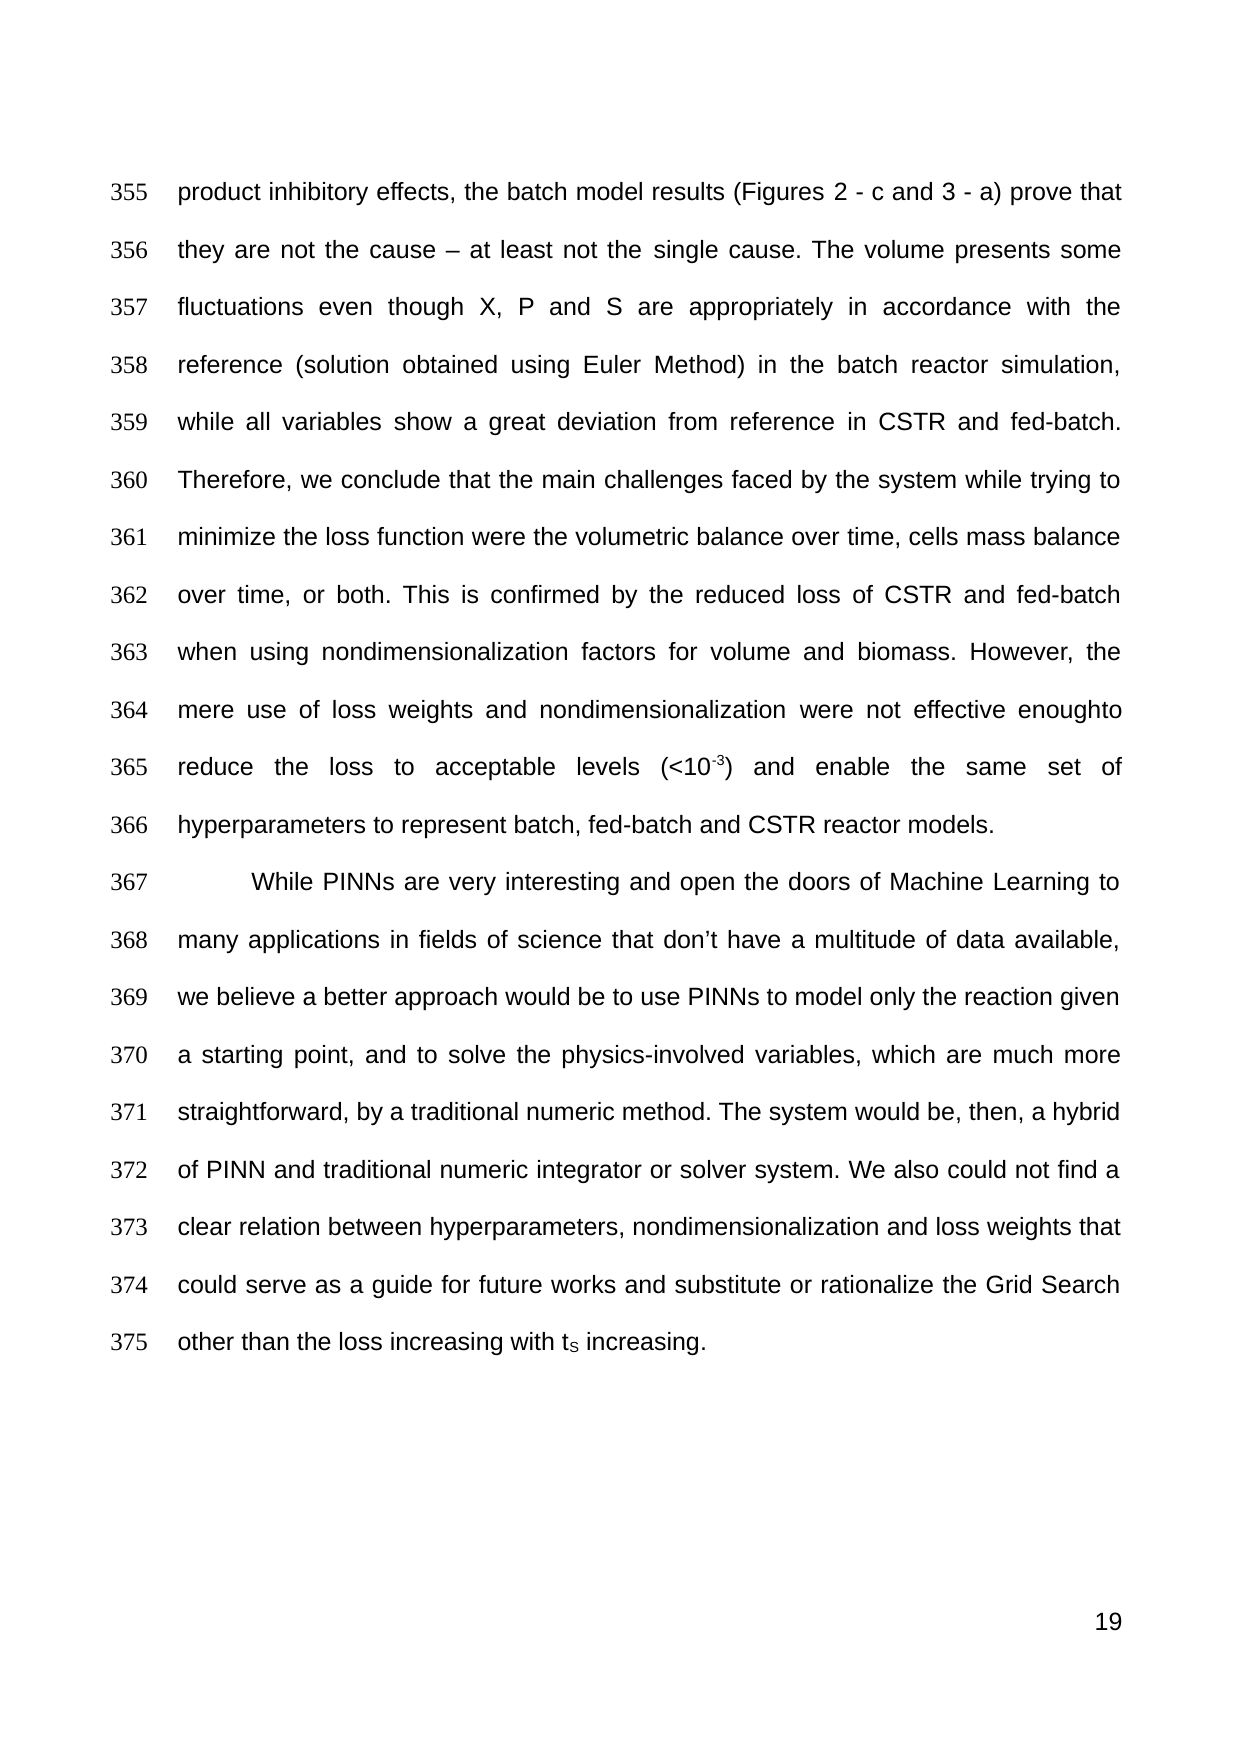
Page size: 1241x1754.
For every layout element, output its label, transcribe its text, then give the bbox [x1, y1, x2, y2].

text product inhibitory effects, the batch model results (Figures 2 - c and 3 - a) prove that they are not the cause – at least not the single cause. The volume presents some fluctuations even though X, P and S are appropriately in accordance with the reference (solution obtained using Euler Method) in the batch reactor simulation, while all variables show a great deviation from reference in CSTR and fed-batch. Therefore, we conclude that the main challenges faced by the system while trying to minimize the loss function were the volumetric balance over time, cells mass balance over time, or both. This is confirmed by the reduced loss of CSTR and fed-batch when using nondimensionalization factors for volume and biomass. However, the mere use of loss weights and nondimensionalization were not effective enoughto reduce the loss to acceptable levels (<10-3) and enable the same set of hyperparameters to represent batch, fed-batch and CSTR reactor models. [177, 177, 1122, 838]
text While PINNs are very interesting and open the doors of Machine Learning to many applications in fields of science that don’t have a multitude of data available, we believe a better approach would be to use PINNs to model only the reaction given a starting point, and to solve the physics-involved variables, which are much more straightforward, by a traditional numeric method. The system would be, then, a hybrid of PINN and traditional numeric integrator or solver system. We also could not find a clear relation between hyperparameters, nondimensionalization and loss weights that could serve as a guide for future works and substitute or rationalize the Grid Search other than the loss increasing with tS increasing. [177, 867, 1122, 1356]
